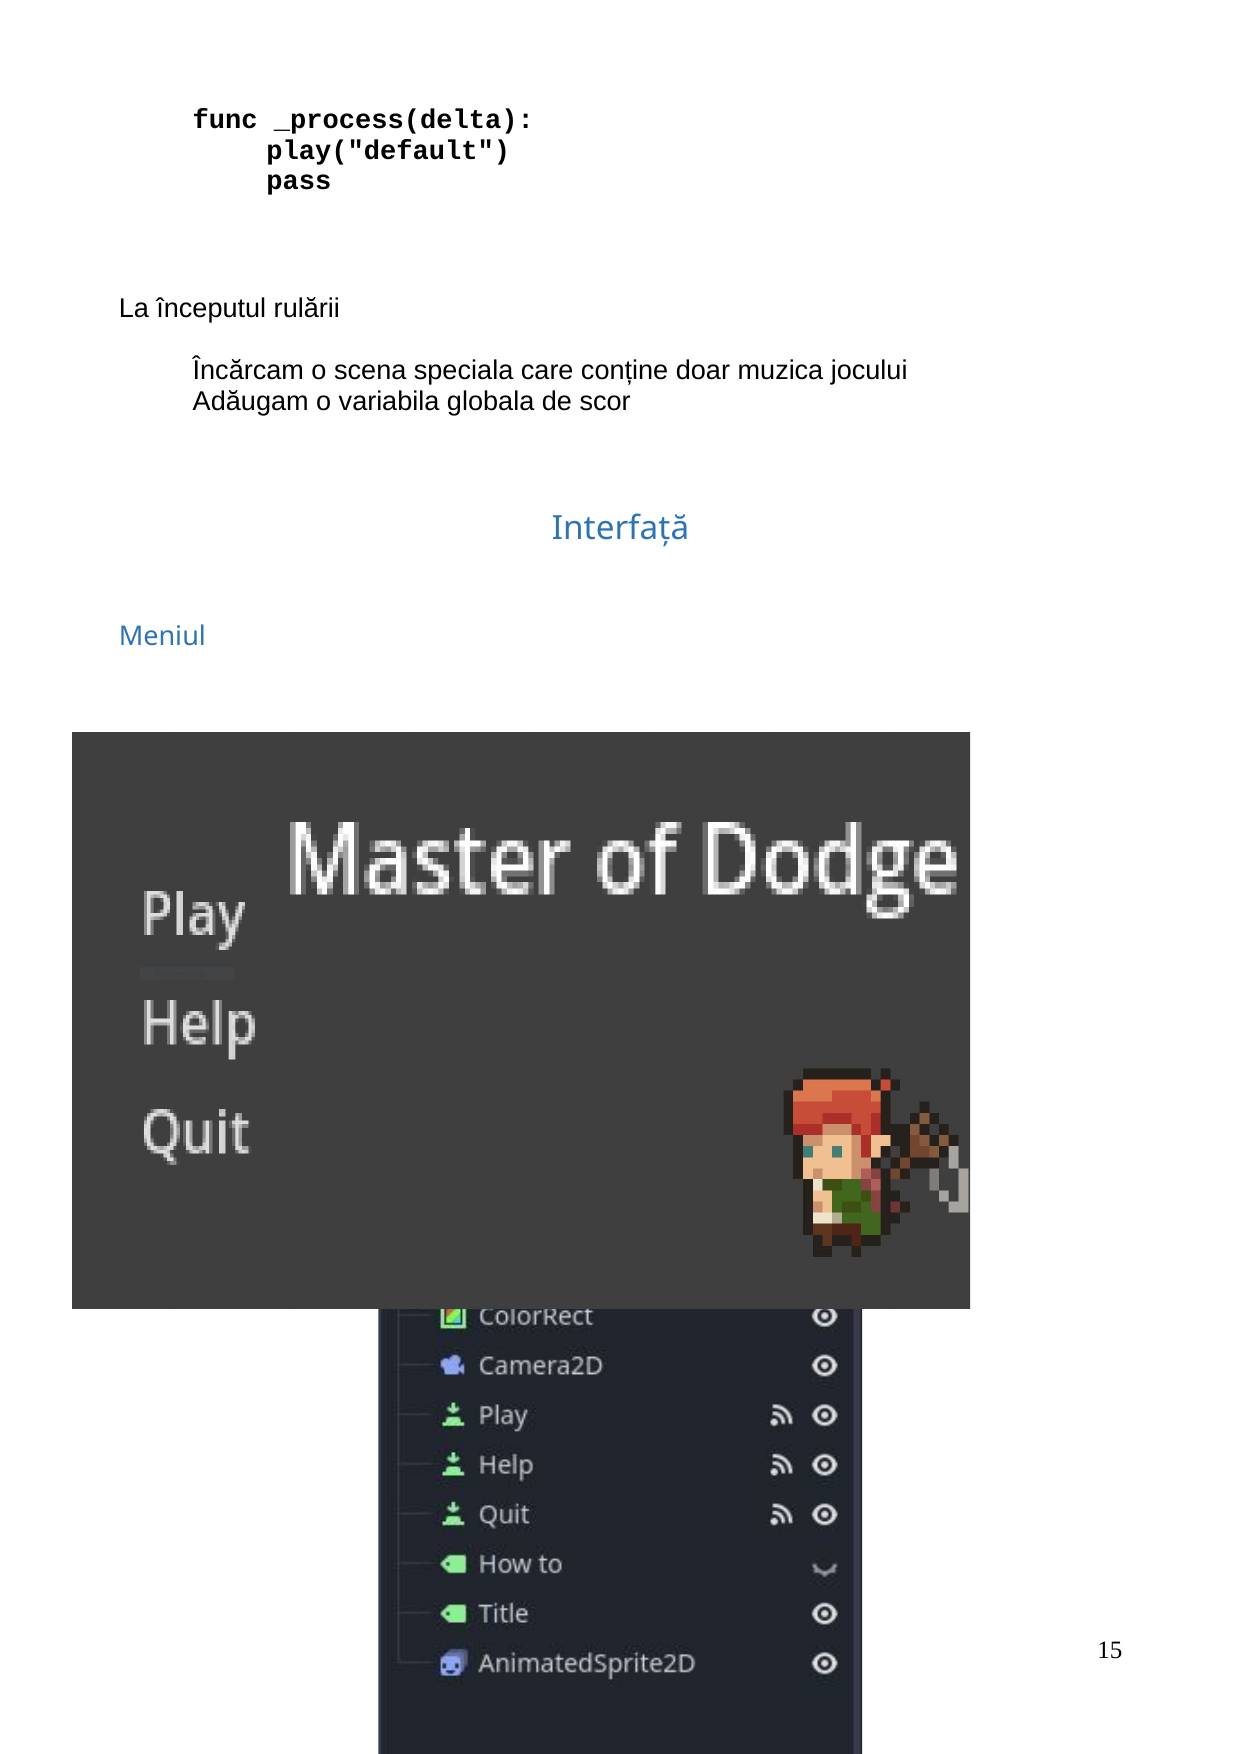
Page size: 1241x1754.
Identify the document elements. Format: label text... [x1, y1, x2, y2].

text pass [118, 167, 1122, 198]
subtitle Interfață [118, 504, 1122, 549]
text func _process(delta): [118, 106, 1122, 136]
text Încărcam o scena speciala care conține doar muzica jocului [118, 354, 1122, 385]
subtitle Meniul [118, 616, 1122, 653]
text play("default") [118, 136, 1122, 167]
text La începutul rulării [118, 292, 1122, 323]
text Adăugam o variabila globala de scor [118, 385, 1122, 417]
